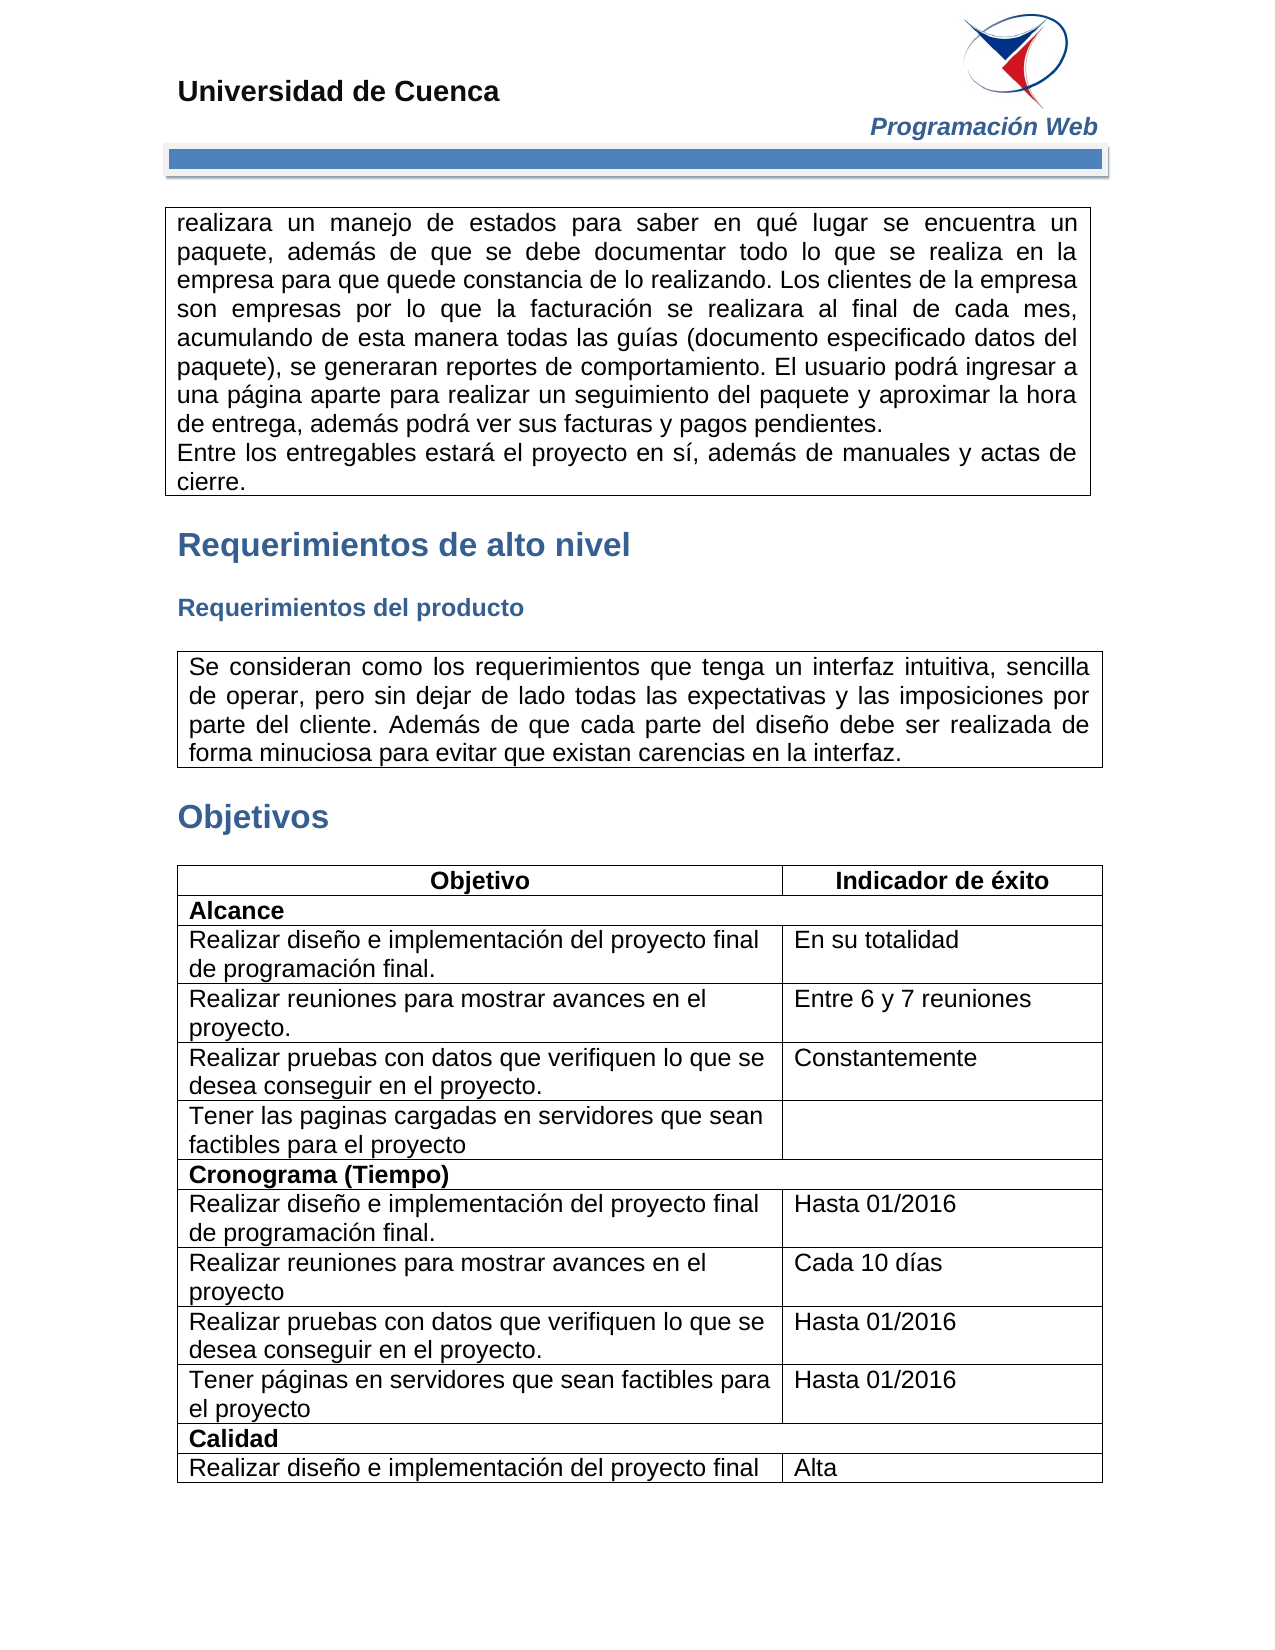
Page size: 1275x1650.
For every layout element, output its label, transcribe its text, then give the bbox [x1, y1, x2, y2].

table_cell Entre 6 y 7 reuniones [783, 984, 1102, 1042]
table_cell [783, 1101, 1102, 1159]
table_cell Realizar reuniones para mostrar avances en el proyecto. [178, 984, 782, 1042]
table_cell Tener páginas en servidores que sean factibles para el proyecto [178, 1365, 782, 1423]
table_cell En su totalidad [783, 926, 1102, 983]
table_cell Realizar reuniones para mostrar avances en el proyecto [178, 1248, 782, 1306]
subtitle Objetivos [177, 797, 1098, 836]
table_header Objetivo [178, 866, 782, 895]
table_cell Cronograma (Tiempo) [178, 1160, 1102, 1188]
table_cell Alcance [178, 896, 1102, 924]
picture [956, 9, 1072, 113]
table_cell Realizar diseño e implementación del proyecto final [178, 1454, 782, 1482]
table_cell Cada 10 días [783, 1248, 1102, 1306]
table_cell Hasta 01/2016 [783, 1307, 1102, 1364]
table_header Indicador de éxito [783, 866, 1102, 895]
table_cell Alta [783, 1454, 1102, 1482]
table_cell Hasta 01/2016 [783, 1365, 1102, 1423]
table_cell Realizar diseño e implementación del proyecto final de programación final. [178, 1190, 782, 1247]
table_cell Realizar pruebas con datos que verifiquen lo que se desea conseguir en el proyecto. [178, 1307, 782, 1364]
table_cell Tener las paginas cargadas en servidores que sean factibles para el proyecto [178, 1101, 782, 1159]
table_cell Realizar diseño e implementación del proyecto final de programación final. [178, 926, 782, 983]
subtitle Requerimientos de alto nivel [177, 526, 1098, 564]
table_header realizara un manejo de estados para saber en qué lugar se encuentra un paquete, además de que se debe documentar todo lo que se realiza en la empresa para que quede constancia de lo realizando. Los clientes de la empresa son empresas por lo que la facturación se realizara al final de cada mes, acumulando de esta manera todas las guías (documento especificado datos del paquete), se generaran reportes de comportamiento. El usuario podrá ingresar a una página aparte para realizar un seguimiento del paquete y aproximar la hora de entrega, además podrá ver sus facturas y pagos pendientes. Entre los entregables estará el proyecto en sí, además de manuales y actas de cierre. [166, 208, 1090, 495]
subtitle Requerimientos del producto [177, 593, 1098, 622]
table_cell Calidad [178, 1424, 1102, 1452]
table_header Se consideran como los requerimientos que tenga un interfaz intuitiva, sencilla de operar, pero sin dejar de lado todas las expectativas y las imposiciones por parte del cliente. Además de que cada parte del diseño debe ser realizada de forma minuciosa para evitar que existan carencias en la interfaz. [178, 652, 1102, 767]
table_cell Constantemente [783, 1043, 1102, 1100]
table_cell Hasta 01/2016 [783, 1190, 1102, 1247]
table_cell Realizar pruebas con datos que verifiquen lo que se desea conseguir en el proyecto. [178, 1043, 782, 1100]
